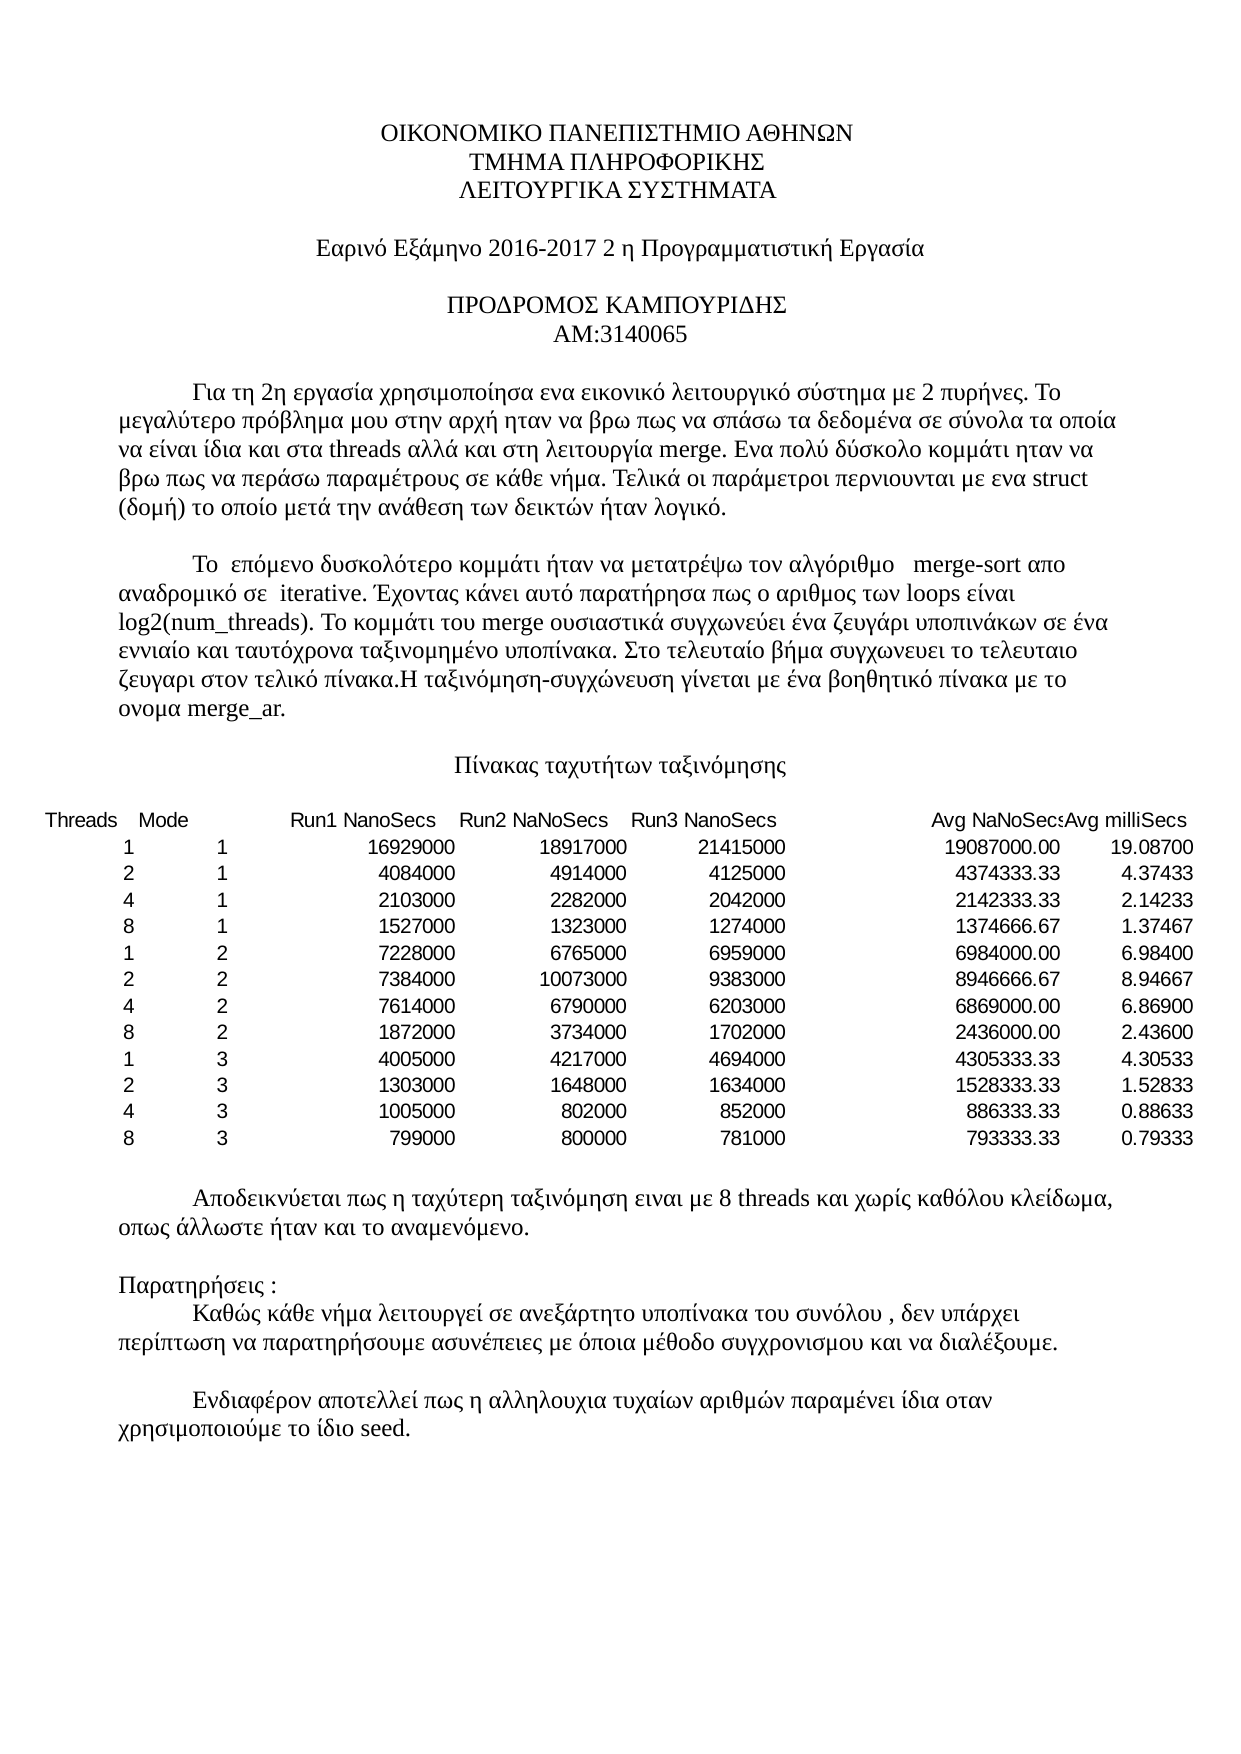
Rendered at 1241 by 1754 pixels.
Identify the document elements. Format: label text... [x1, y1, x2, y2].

text Παρατηρήσεις : [118, 1270, 1122, 1298]
text Το επόμενο δυσκολότερο κομμάτι ήταν να μετατρέψω τον αλγόριθμο merge-sοrt απο αναδρομικό σε iterative. Έχοντας κάνει αυτό παρατήρησα πως ο αριθμος των loops είναι log2(num_threads). Το κομμάτι του merge ουσιαστικά συγχωνεύει ένα ζευγάρι υποπινάκων σε ένα εννιαίο και ταυτόχρονα ταξινομημένο υποπίνακα. Στο τελευταίο βήμα συγχωνευει το τελευταιο ζευγαρι στον τελικό πίνακα.Η ταξινόμηση-συγχώνευση γίνεται με ένα βοηθητικό πίνακα με το ονομα merge_ar. [118, 549, 1122, 722]
text Αποδεικνύεται πως η ταχύτερη ταξινόμηση ειναι με 8 threads και χωρίς καθόλου κλείδωμα, οπως άλλωστε ήταν και το αναμενόμενο. [118, 1183, 1122, 1241]
text Πίνακας ταχυτήτων ταξινόμησης [118, 751, 1122, 779]
text ΑΜ:3140065 [118, 319, 1122, 348]
text Ενδιαφέρον αποτελλεί πως η αλληλουχια τυχαίων αριθμών παραμένει ίδια οταν χρησιμοποιούμε το ίδιο seed. [118, 1385, 1122, 1442]
text ΛΕΙΤΟΥΡΓΙΚΑ ΣΥΣΤΗΜΑΤΑ [118, 176, 1122, 204]
text ΤΜΗΜΑ ΠΛΗΡΟΦΟΡΙΚΗΣ [118, 147, 1122, 176]
text ΠΡΟΔΡΟΜΟΣ ΚΑΜΠΟΥΡΙΔΗΣ [118, 291, 1122, 319]
text Εαρινό Εξάμηνο 2016-2017 2 η Προγραμματιστική Εργασία [118, 233, 1122, 262]
text ΟΙΚΟΝΟΜΙΚΟ ΠΑΝΕΠΙΣΤΗΜΙΟ ΑΘΗΝΩΝ [118, 118, 1122, 147]
text Καθώς κάθε νήμα λειτουργεί σε ανεξάρτητο υποπίνακα του συνόλου , δεν υπάρχει περίπτωση να παρατηρήσουμε ασυνέπειες με όποια μέθοδο συγχρονισμου και να διαλέξουμε. [118, 1298, 1122, 1356]
text Για τη 2η εργασία χρησιμοποίησα ενα εικονικό λειτουργικό σύστημα με 2 πυρήνες. Το μεγαλύτερο πρόβλημα μου στην αρχή ηταν να βρω πως να σπάσω τα δεδομένα σε σύνολα τα οποία να είναι ίδια και στα threads αλλά και στη λειτουργία merge. Ενα πολύ δύσκολο κομμάτι ηταν να βρω πως να περάσω παραμέτρους σε κάθε νήμα. Τελικά οι παράμετροι περνιουνται με ενα struct (δομή) το οποίο μετά την ανάθεση των δεικτών ήταν λογικό. [118, 377, 1122, 521]
